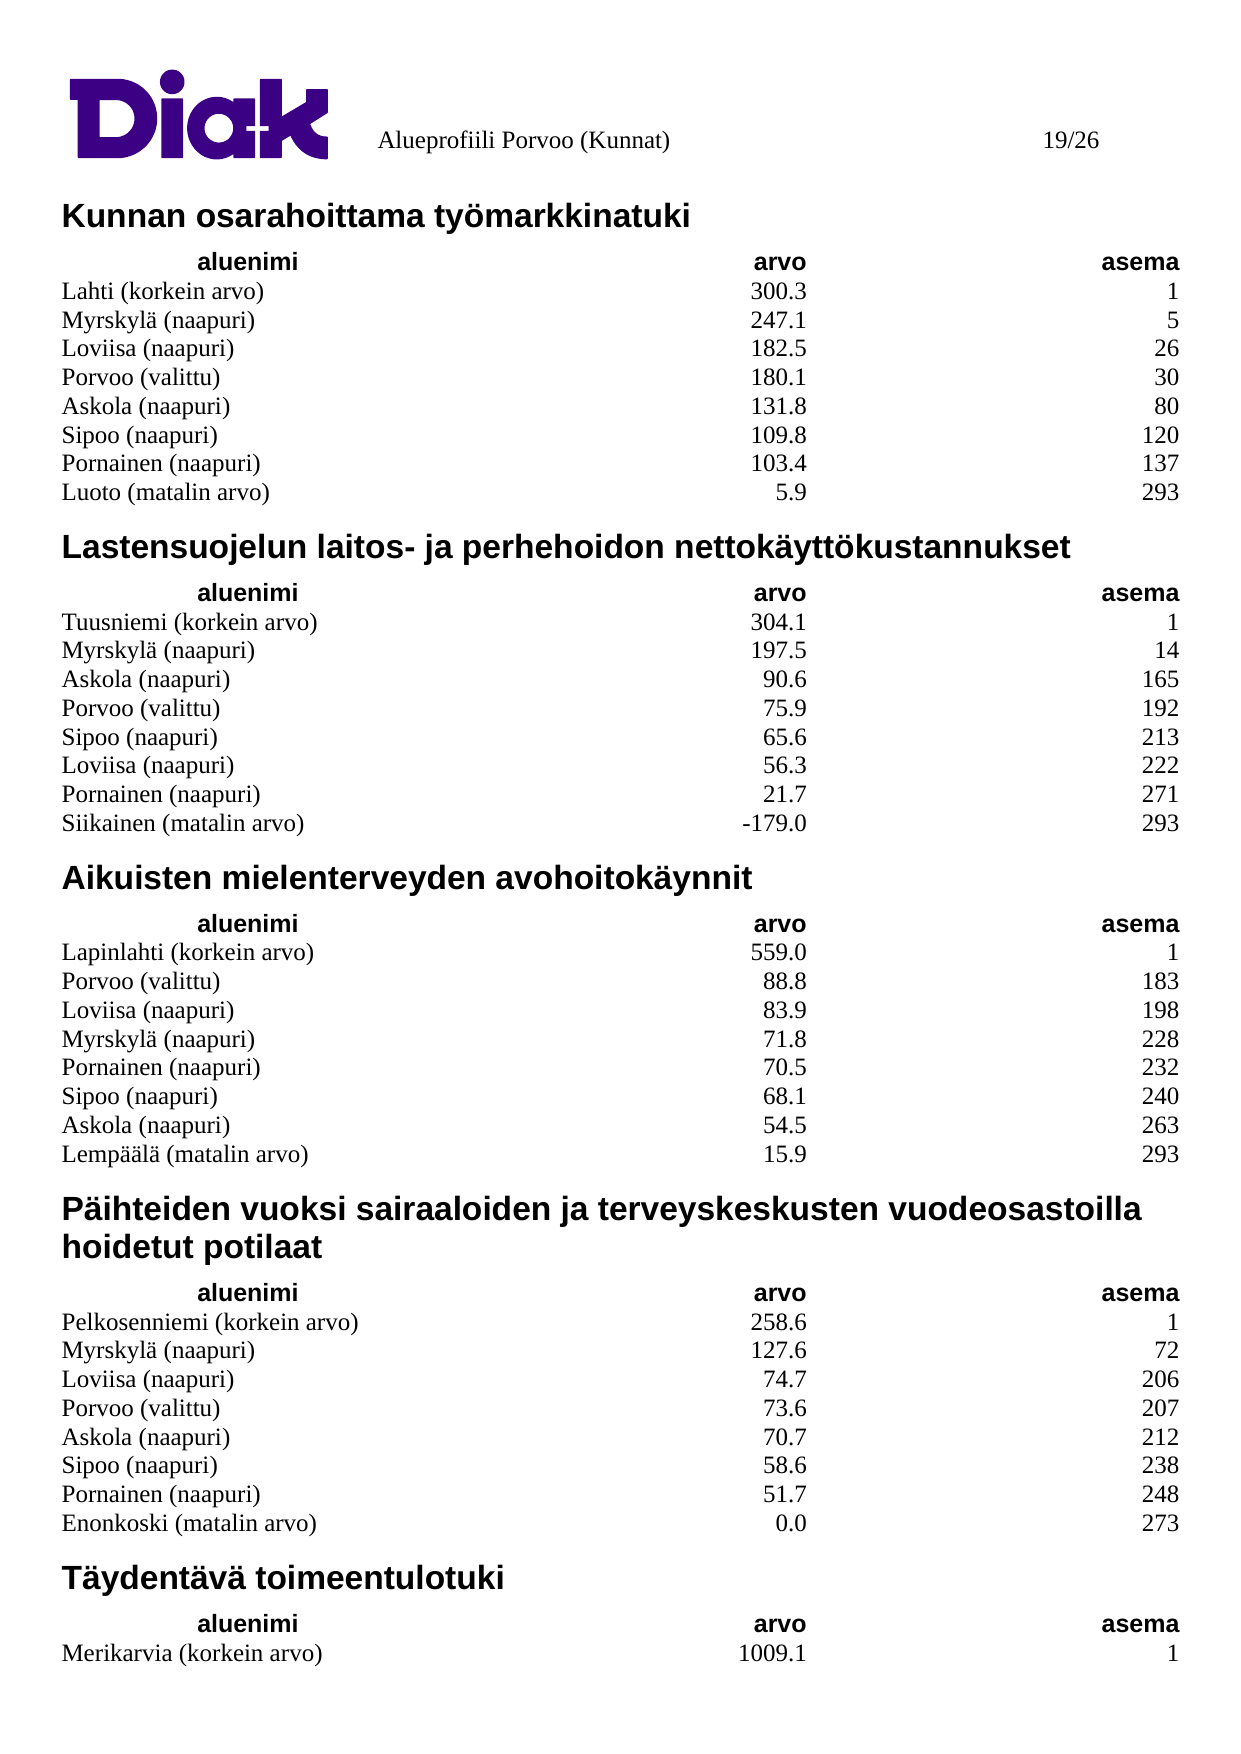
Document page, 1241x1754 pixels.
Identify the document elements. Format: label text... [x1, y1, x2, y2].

table_cell Sipoo (naapuri) [61, 722, 434, 751]
table_cell 73.6 [434, 1393, 806, 1422]
table_cell Askola (naapuri) [61, 1422, 434, 1451]
table_cell 109.8 [434, 420, 806, 448]
table_header aluenimi [61, 909, 434, 937]
table_header asema [806, 1278, 1179, 1307]
table_cell 273 [806, 1508, 1179, 1537]
table_cell Pornainen (naapuri) [61, 1053, 434, 1081]
table_cell Tuusniemi (korkein arvo) [61, 607, 434, 636]
table_cell Pornainen (naapuri) [61, 1479, 434, 1508]
table_cell 5 [806, 305, 1179, 333]
table_cell 71.8 [434, 1024, 806, 1052]
table_cell 240 [806, 1081, 1179, 1110]
table_cell Sipoo (naapuri) [61, 1451, 434, 1479]
table_cell 206 [806, 1364, 1179, 1393]
table_cell 137 [806, 449, 1179, 477]
table_cell Sipoo (naapuri) [61, 1081, 434, 1110]
subtitle Täydentävä toimeentulotuki [61, 1558, 1179, 1596]
table_cell 54.5 [434, 1110, 806, 1139]
table_cell 70.5 [434, 1053, 806, 1081]
table_cell 72 [806, 1336, 1179, 1364]
table_cell Myrskylä (naapuri) [61, 1024, 434, 1052]
table_cell 165 [806, 664, 1179, 693]
table_cell Porvoo (valittu) [61, 1393, 434, 1422]
table_cell 258.6 [434, 1307, 806, 1336]
table_cell 103.4 [434, 449, 806, 477]
table_cell 293 [806, 1139, 1179, 1167]
table_cell Pelkosenniemi (korkein arvo) [61, 1307, 434, 1336]
table_header aluenimi [61, 247, 434, 276]
table_cell 293 [806, 808, 1179, 837]
table_cell Askola (naapuri) [61, 391, 434, 420]
table_cell -179.0 [434, 808, 806, 837]
table_cell 120 [806, 420, 1179, 448]
table_cell 222 [806, 751, 1179, 779]
table_cell Loviisa (naapuri) [61, 334, 434, 362]
table_cell Siikainen (matalin arvo) [61, 808, 434, 837]
table_cell Lapinlahti (korkein arvo) [61, 938, 434, 966]
table_cell 0.0 [434, 1508, 806, 1537]
table_cell 207 [806, 1393, 1179, 1422]
table_cell 232 [806, 1053, 1179, 1081]
table_cell Pornainen (naapuri) [61, 449, 434, 477]
subtitle Kunnan osarahoittama työmarkkinatuki [61, 196, 1179, 235]
table_cell 300.3 [434, 276, 806, 305]
table_cell 1009.1 [434, 1638, 806, 1666]
table_cell 5.9 [434, 477, 806, 506]
table_cell 247.1 [434, 305, 806, 333]
table_cell Askola (naapuri) [61, 664, 434, 693]
table_header asema [806, 578, 1179, 607]
table_cell Myrskylä (naapuri) [61, 305, 434, 333]
table_header aluenimi [61, 1278, 434, 1307]
table_cell 90.6 [434, 664, 806, 693]
table_cell Myrskylä (naapuri) [61, 1336, 434, 1364]
table_header asema [806, 909, 1179, 937]
table_cell 131.8 [434, 391, 806, 420]
table_header asema [806, 247, 1179, 276]
table_cell 83.9 [434, 995, 806, 1024]
table_cell 15.9 [434, 1139, 806, 1167]
table_header arvo [434, 247, 806, 276]
table_cell 14 [806, 636, 1179, 664]
table_cell Pornainen (naapuri) [61, 779, 434, 808]
table_cell 213 [806, 722, 1179, 751]
table_header asema [806, 1609, 1179, 1638]
table_cell 192 [806, 693, 1179, 722]
table_cell 21.7 [434, 779, 806, 808]
table_cell 263 [806, 1110, 1179, 1139]
table_cell 127.6 [434, 1336, 806, 1364]
table_cell Sipoo (naapuri) [61, 420, 434, 448]
table_cell Porvoo (valittu) [61, 362, 434, 391]
table_header aluenimi [61, 1609, 434, 1638]
table_cell 70.7 [434, 1422, 806, 1451]
table_cell 30 [806, 362, 1179, 391]
table_cell 559.0 [434, 938, 806, 966]
table_cell Luoto (matalin arvo) [61, 477, 434, 506]
table_cell 68.1 [434, 1081, 806, 1110]
table_cell 65.6 [434, 722, 806, 751]
table_header aluenimi [61, 578, 434, 607]
subtitle Lastensuojelun laitos- ja perhehoidon nettokäyttökustannukset [61, 527, 1179, 566]
table_header arvo [434, 1278, 806, 1307]
table_cell 56.3 [434, 751, 806, 779]
table_cell 51.7 [434, 1479, 806, 1508]
table_cell 198 [806, 995, 1179, 1024]
table_header arvo [434, 578, 806, 607]
table_cell 228 [806, 1024, 1179, 1052]
subtitle Aikuisten mielenterveyden avohoitokäynnit [61, 858, 1179, 896]
table_cell 74.7 [434, 1364, 806, 1393]
table_cell Porvoo (valittu) [61, 693, 434, 722]
subtitle Päihteiden vuoksi sairaaloiden ja terveyskeskusten vuodeosastoilla hoidetut potilaat [61, 1188, 1179, 1266]
table_cell 182.5 [434, 334, 806, 362]
table_cell Enonkoski (matalin arvo) [61, 1508, 434, 1537]
table_cell 1 [806, 1307, 1179, 1336]
table_cell 248 [806, 1479, 1179, 1508]
table_cell Askola (naapuri) [61, 1110, 434, 1139]
table_cell 1 [806, 938, 1179, 966]
table_cell Merikarvia (korkein arvo) [61, 1638, 434, 1666]
table_header arvo [434, 909, 806, 937]
table_cell 238 [806, 1451, 1179, 1479]
table_cell 1 [806, 276, 1179, 305]
table_cell 80 [806, 391, 1179, 420]
table_cell 293 [806, 477, 1179, 506]
table_cell 304.1 [434, 607, 806, 636]
table_cell 212 [806, 1422, 1179, 1451]
table_cell Porvoo (valittu) [61, 966, 434, 995]
table_cell Myrskylä (naapuri) [61, 636, 434, 664]
table_cell 1 [806, 607, 1179, 636]
table_cell 183 [806, 966, 1179, 995]
table_cell 88.8 [434, 966, 806, 995]
table_cell 180.1 [434, 362, 806, 391]
table_cell 271 [806, 779, 1179, 808]
table_cell 75.9 [434, 693, 806, 722]
table_cell 58.6 [434, 1451, 806, 1479]
table_cell 1 [806, 1638, 1179, 1666]
table_cell Loviisa (naapuri) [61, 995, 434, 1024]
table_header arvo [434, 1609, 806, 1638]
table_cell 197.5 [434, 636, 806, 664]
table_cell Lahti (korkein arvo) [61, 276, 434, 305]
table_cell Lempäälä (matalin arvo) [61, 1139, 434, 1167]
table_cell 26 [806, 334, 1179, 362]
table_cell Loviisa (naapuri) [61, 751, 434, 779]
table_cell Loviisa (naapuri) [61, 1364, 434, 1393]
